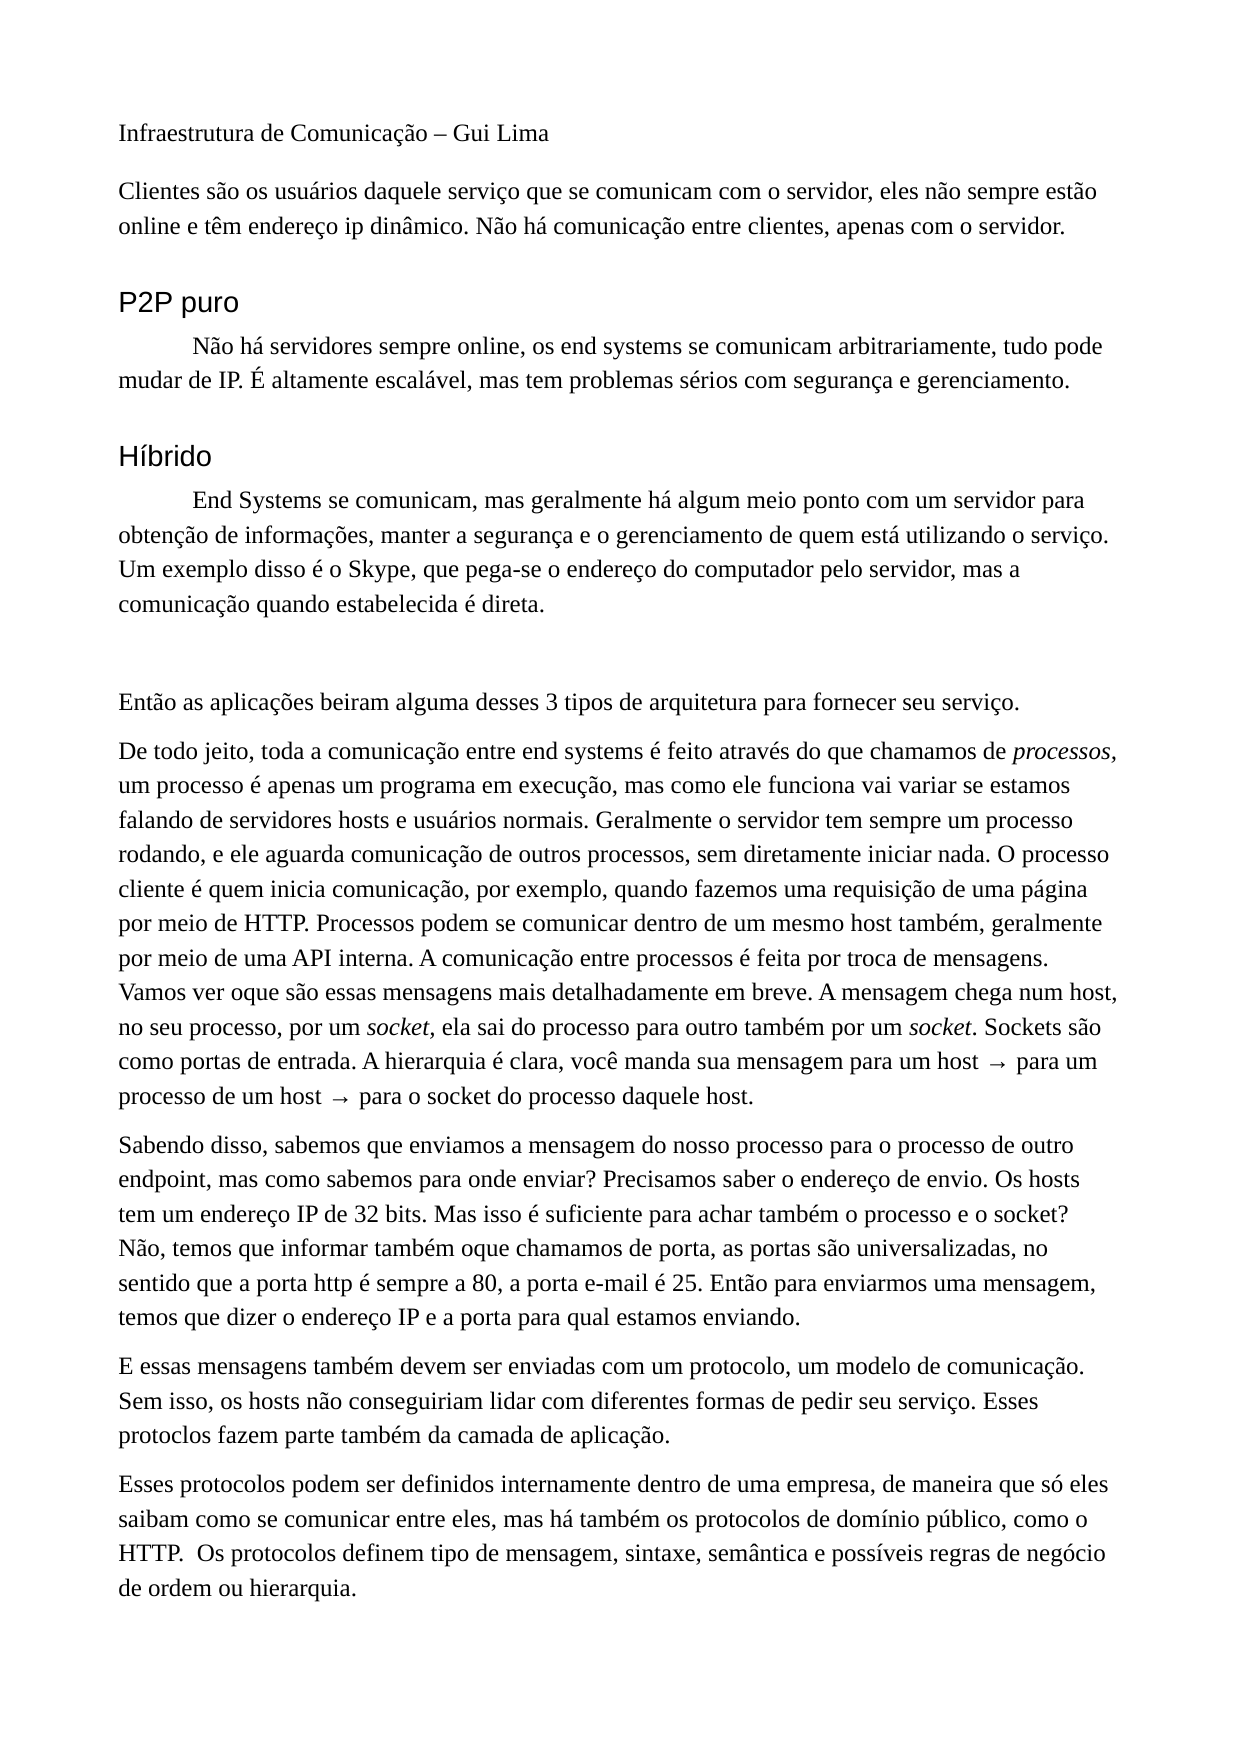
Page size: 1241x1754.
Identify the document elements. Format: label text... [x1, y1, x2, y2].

text De todo jeito, toda a comunicação entre end systems é feito através do que chamamos de processos, um processo é apenas um programa em execução, mas como ele funciona vai variar se estamos falando de servidores hosts e usuários normais. Geralmente o servidor tem sempre um processo rodando, e ele aguarda comunicação de outros processos, sem diretamente iniciar nada. O processo cliente é quem inicia comunicação, por exemplo, quando fazemos uma requisição de uma página por meio de HTTP. Processos podem se comunicar dentro de um mesmo host também, geralmente por meio de uma API interna. A comunicação entre processos é feita por troca de mensagens. Vamos ver oque são essas mensagens mais detalhadamente em breve. A mensagem chega num host, no seu processo, por um socket, ela sai do processo para outro também por um socket. Sockets são como portas de entrada. A hierarquia é clara, você manda sua mensagem para um host → para um processo de um host → para o socket do processo daquele host. [118, 736, 1122, 1110]
text End Systems se comunicam, mas geralmente há algum meio ponto com um servidor para obtenção de informações, manter a segurança e o gerenciamento de quem está utilizando o serviço. Um exemplo disso é o Skype, que pega-se o endereço do computador pelo servidor, mas a comunicação quando estabelecida é direta. [118, 486, 1122, 618]
subtitle Híbrido [118, 439, 1122, 473]
text Clientes são os usuários daquele serviço que se comunicam com o servidor, eles não sempre estão online e têm endereço ip dinâmico. Não há comunicação entre clientes, apenas com o servidor. [118, 176, 1122, 239]
subtitle P2P puro [118, 285, 1122, 318]
text Então as aplicações beiram alguma desses 3 tipos de arquitetura para fornecer seu serviço. [118, 687, 1122, 716]
text Sabendo disso, sabemos que enviamos a mensagem do nosso processo para o processo de outro endpoint, mas como sabemos para onde enviar? Precisamos saber o endereço de envio. Os hosts tem um endereço IP de 32 bits. Mas isso é suficiente para achar também o processo e o socket? Não, temos que informar também oque chamamos de porta, as portas são universalizadas, no sentido que a porta http é sempre a 80, a porta e-mail é 25. Então para enviarmos uma mensagem, temos que dizer o endereço IP e a porta para qual estamos enviando. [118, 1130, 1122, 1331]
text E essas mensagens também devem ser enviadas com um protocolo, um modelo de comunicação. Sem isso, os hosts não conseguiriam lidar com diferentes formas de pedir seu serviço. Esses protoclos fazem parte também da camada de aplicação. [118, 1351, 1122, 1449]
text Não há servidores sempre online, os end systems se comunicam arbitrariamente, tudo pode mudar de IP. É altamente escalável, mas tem problemas sérios com segurança e gerenciamento. [118, 331, 1122, 394]
text Esses protocolos podem ser definidos internamente dentro de uma empresa, de maneira que só eles saibam como se comunicar entre eles, mas há também os protocolos de domínio público, como o HTTP. Os protocolos definem tipo de mensagem, sintaxe, semântica e possíveis regras de negócio de ordem ou hierarquia. [118, 1469, 1122, 1602]
